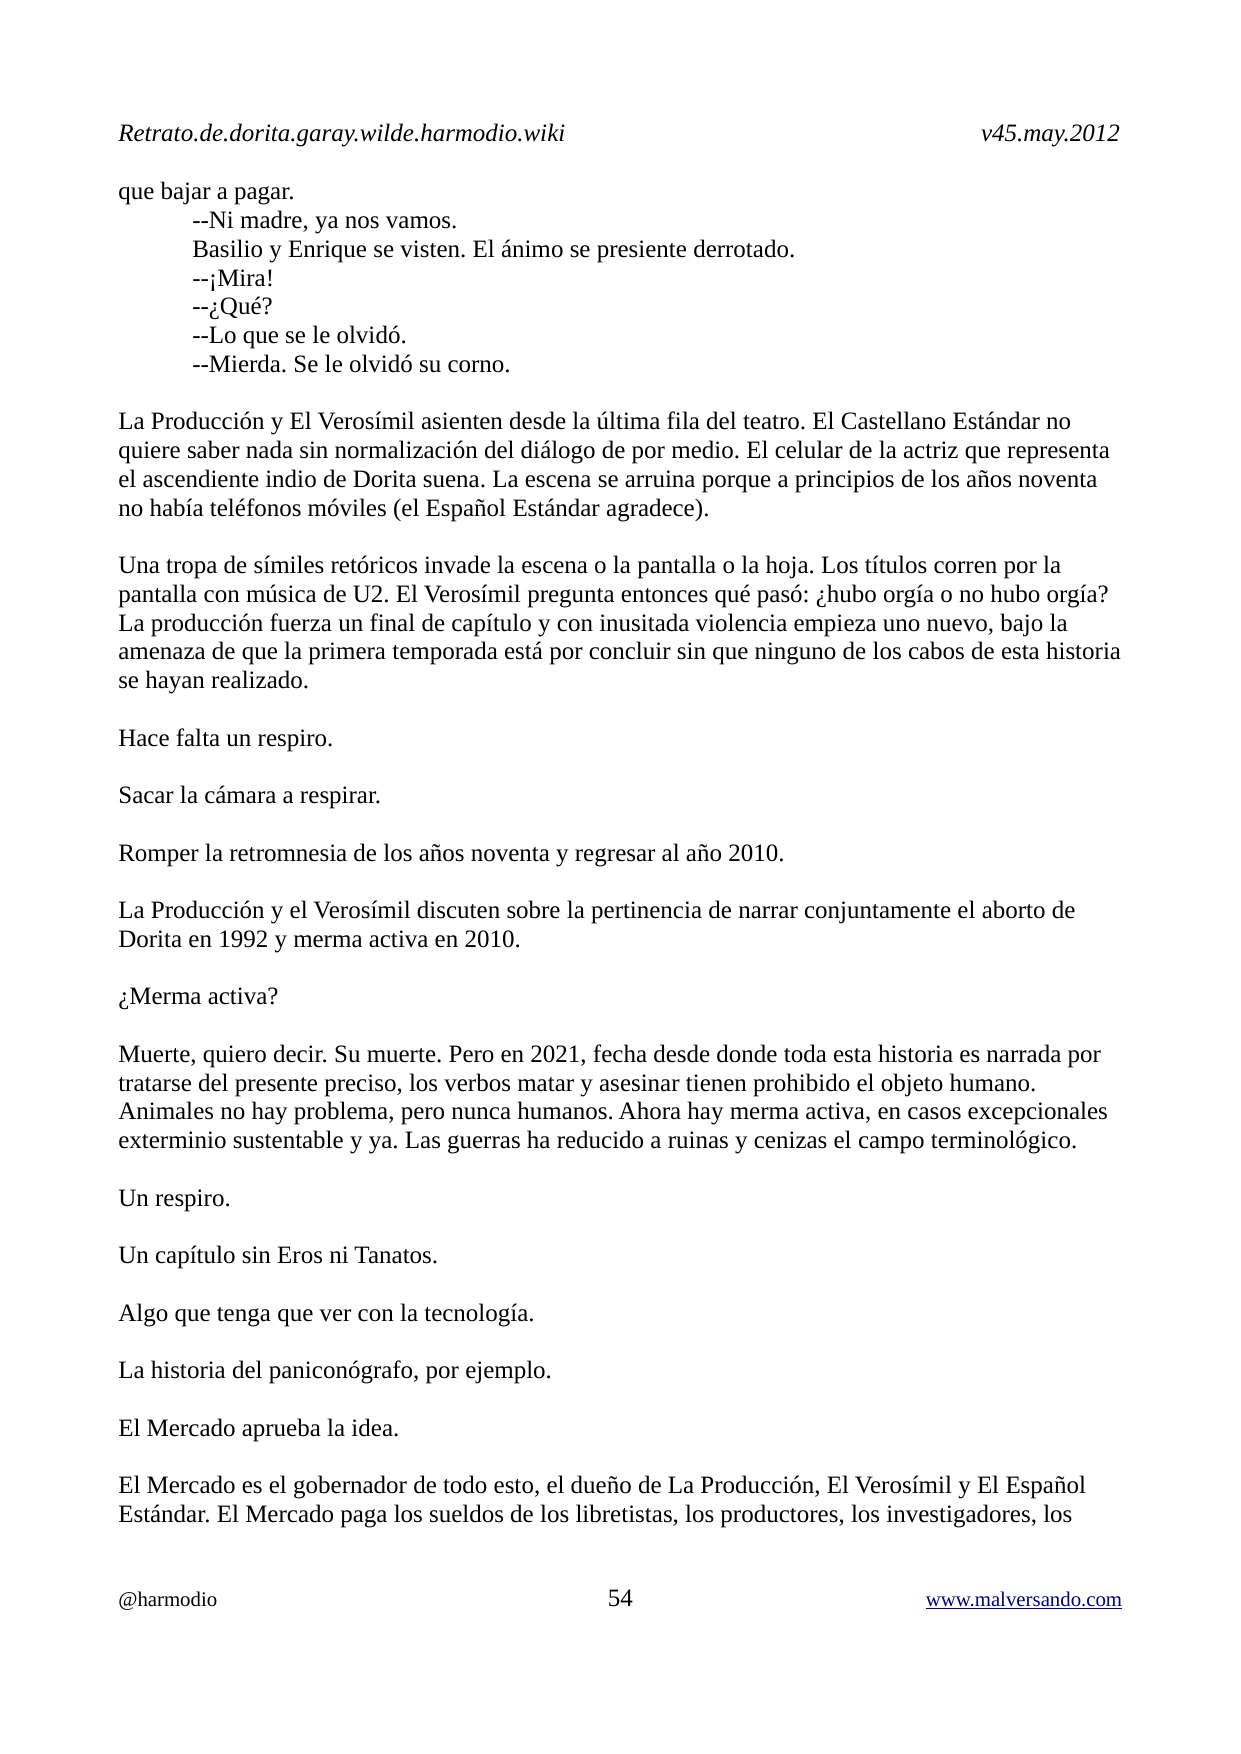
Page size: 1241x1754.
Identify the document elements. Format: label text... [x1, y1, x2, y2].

text La historia del paniconógrafo, por ejemplo. [118, 1355, 1122, 1384]
text ¿Merma activa? [118, 981, 1122, 1010]
text Basilio y Enrique se visten. El ánimo se presiente derrotado. [118, 234, 1122, 263]
text --Lo que se le olvidó. [118, 320, 1122, 349]
text Muerte, quiero decir. Su muerte. Pero en 2021, fecha desde donde toda esta historia es narrada por tratarse del presente preciso, los verbos matar y asesinar tienen prohibido el objeto humano. Animales no hay problema, pero nunca humanos. Ahora hay merma activa, en casos excepcionales exterminio sustentable y ya. Las guerras ha reducido a ruinas y cenizas el campo terminológico. [118, 1039, 1122, 1154]
text Un respiro. [118, 1183, 1122, 1211]
text --Mierda. Se le olvidó su corno. [118, 349, 1122, 378]
text Sacar la cámara a respirar. [118, 780, 1122, 809]
text Romper la retromnesia de los años noventa y regresar al año 2010. [118, 838, 1122, 866]
text Algo que tenga que ver con la tecnología. [118, 1298, 1122, 1326]
text --Ni madre, ya nos vamos. [118, 205, 1122, 234]
text Una tropa de símiles retóricos invade la escena o la pantalla o la hoja. Los títulos corren por la pantalla con música de U2. El Verosímil pregunta entonces qué pasó: ¿hubo orgía o no hubo orgía? La producción fuerza un final de capítulo y con inusitada violencia empieza uno nuevo, bajo la amenaza de que la primera temporada está por concluir sin que ninguno de los cabos de esta historia se hayan realizado. [118, 550, 1122, 694]
text El Mercado aprueba la idea. [118, 1413, 1122, 1441]
text La Producción y El Verosímil asienten desde la última fila del teatro. El Castellano Estándar no quiere saber nada sin normalización del diálogo de por medio. El celular de la actriz que representa el ascendiente indio de Dorita suena. La escena se arruina porque a principios de los años noventa no había teléfonos móviles (el Español Estándar agradece). [118, 406, 1122, 521]
text Un capítulo sin Eros ni Tanatos. [118, 1240, 1122, 1269]
text El Mercado es el gobernador de todo esto, el dueño de La Producción, El Verosímil y El Español Estándar. El Mercado paga los sueldos de los libretistas, los productores, los investigadores, los [118, 1470, 1122, 1528]
text --¿Qué? [118, 291, 1122, 320]
text La Producción y el Verosímil discuten sobre la pertinencia de narrar conjuntamente el aborto de Dorita en 1992 y merma activa en 2010. [118, 895, 1122, 953]
text que bajar a pagar. [118, 176, 1122, 205]
text --¡Mira! [118, 263, 1122, 291]
text Hace falta un respiro. [118, 723, 1122, 751]
